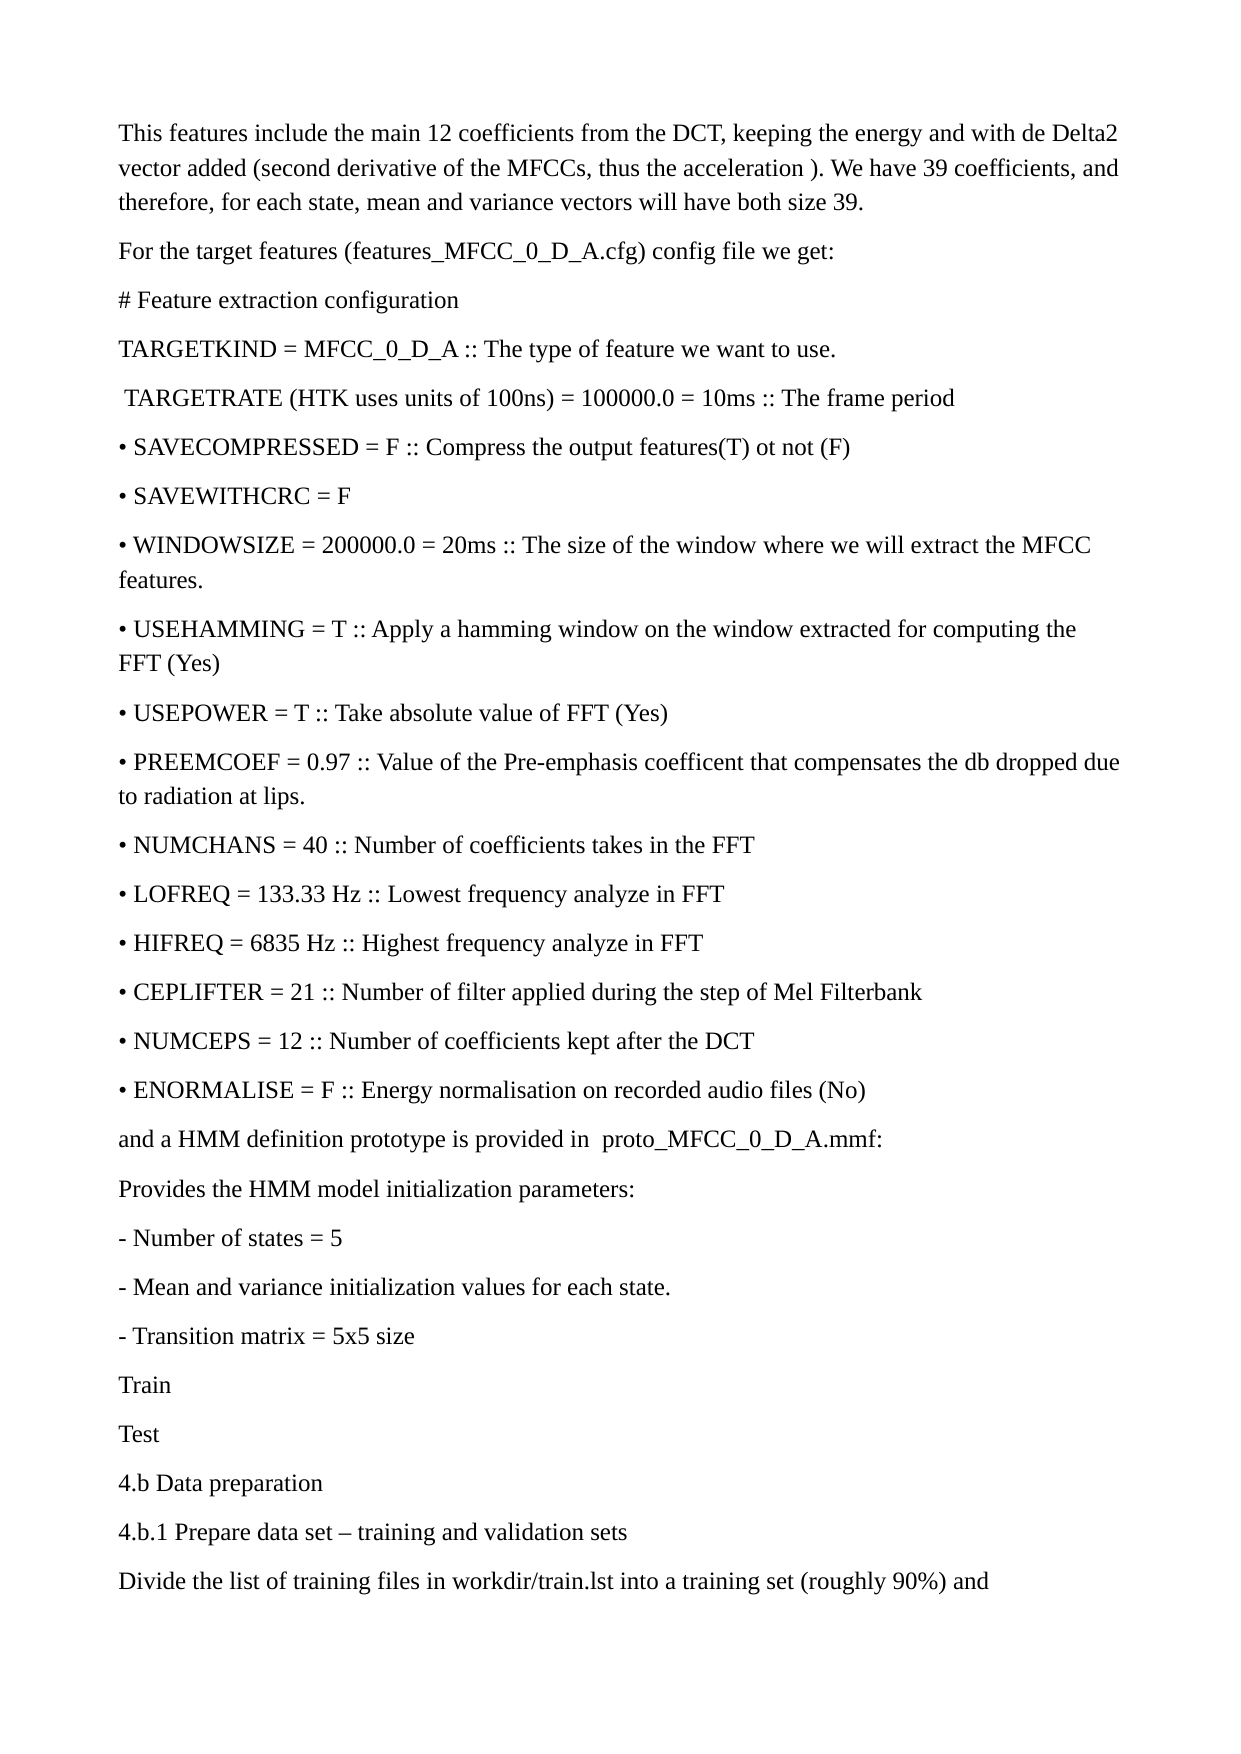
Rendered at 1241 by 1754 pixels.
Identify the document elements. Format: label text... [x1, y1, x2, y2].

text # Feature extraction configuration [118, 285, 1122, 314]
text • USEHAMMING = T :: Apply a hamming window on the window extracted for computing the FFT (Yes) [118, 614, 1122, 677]
text • PREEMCOEF = 0.97 :: Value of the Pre-emphasis coefficent that compensates the db dropped due to radiation at lips. [118, 747, 1122, 810]
text This features include the main 12 coefficients from the DCT, keeping the energy and with de Delta2 vector added (second derivative of the MFCCs, thus the acceleration ). We have 39 coefficients, and therefore, for each state, mean and variance vectors will have both size 39. [118, 118, 1122, 216]
text • ENORMALISE = F :: Energy normalisation on recorded audio files (No) [118, 1076, 1122, 1104]
text Provides the HMM model initialization parameters: [118, 1174, 1122, 1202]
text For the target features (features_MFCC_0_D_A.cfg) config file we get: [118, 236, 1122, 265]
text • SAVEWITHCRC = F [118, 481, 1122, 510]
text and a HMM definition prototype is provided in proto_MFCC_0_D_A.mmf: [118, 1124, 1122, 1153]
text TARGETKIND = MFCC_0_D_A :: The type of feature we want to use. [118, 334, 1122, 363]
text • NUMCEPS = 12 :: Number of coefficients kept after the DCT [118, 1026, 1122, 1055]
text • WINDOWSIZE = 200000.0 = 20ms :: The size of the window where we will extract the MFCC features. [118, 531, 1122, 594]
text - Number of states = 5 [118, 1223, 1122, 1251]
text Divide the list of training files in workdir/train.lst into a training set (roughly 90%) and [118, 1566, 1122, 1595]
text • CEPLIFTER = 21 :: Number of filter applied during the step of Mel Filterbank [118, 977, 1122, 1006]
text • USEPOWER = T :: Take absolute value of FFT (Yes) [118, 698, 1122, 726]
text TARGETRATE (HTK uses units of 100ns) = 100000.0 = 10ms :: The frame period [118, 383, 1122, 412]
text Test [118, 1419, 1122, 1448]
text • HIFREQ = 6835 Hz :: Highest frequency analyze in FFT [118, 928, 1122, 957]
text 4.b Data preparation [118, 1468, 1122, 1497]
text 4.b.1 Prepare data set – training and validation sets [118, 1517, 1122, 1546]
text - Mean and variance initialization values for each state. [118, 1272, 1122, 1301]
text • LOFREQ = 133.33 Hz :: Lowest frequency analyze in FFT [118, 879, 1122, 908]
text Train [118, 1370, 1122, 1399]
text • NUMCHANS = 40 :: Number of coefficients takes in the FFT [118, 830, 1122, 859]
text - Transition matrix = 5x5 size [118, 1321, 1122, 1349]
text • SAVECOMPRESSED = F :: Compress the output features(T) ot not (F) [118, 432, 1122, 461]
